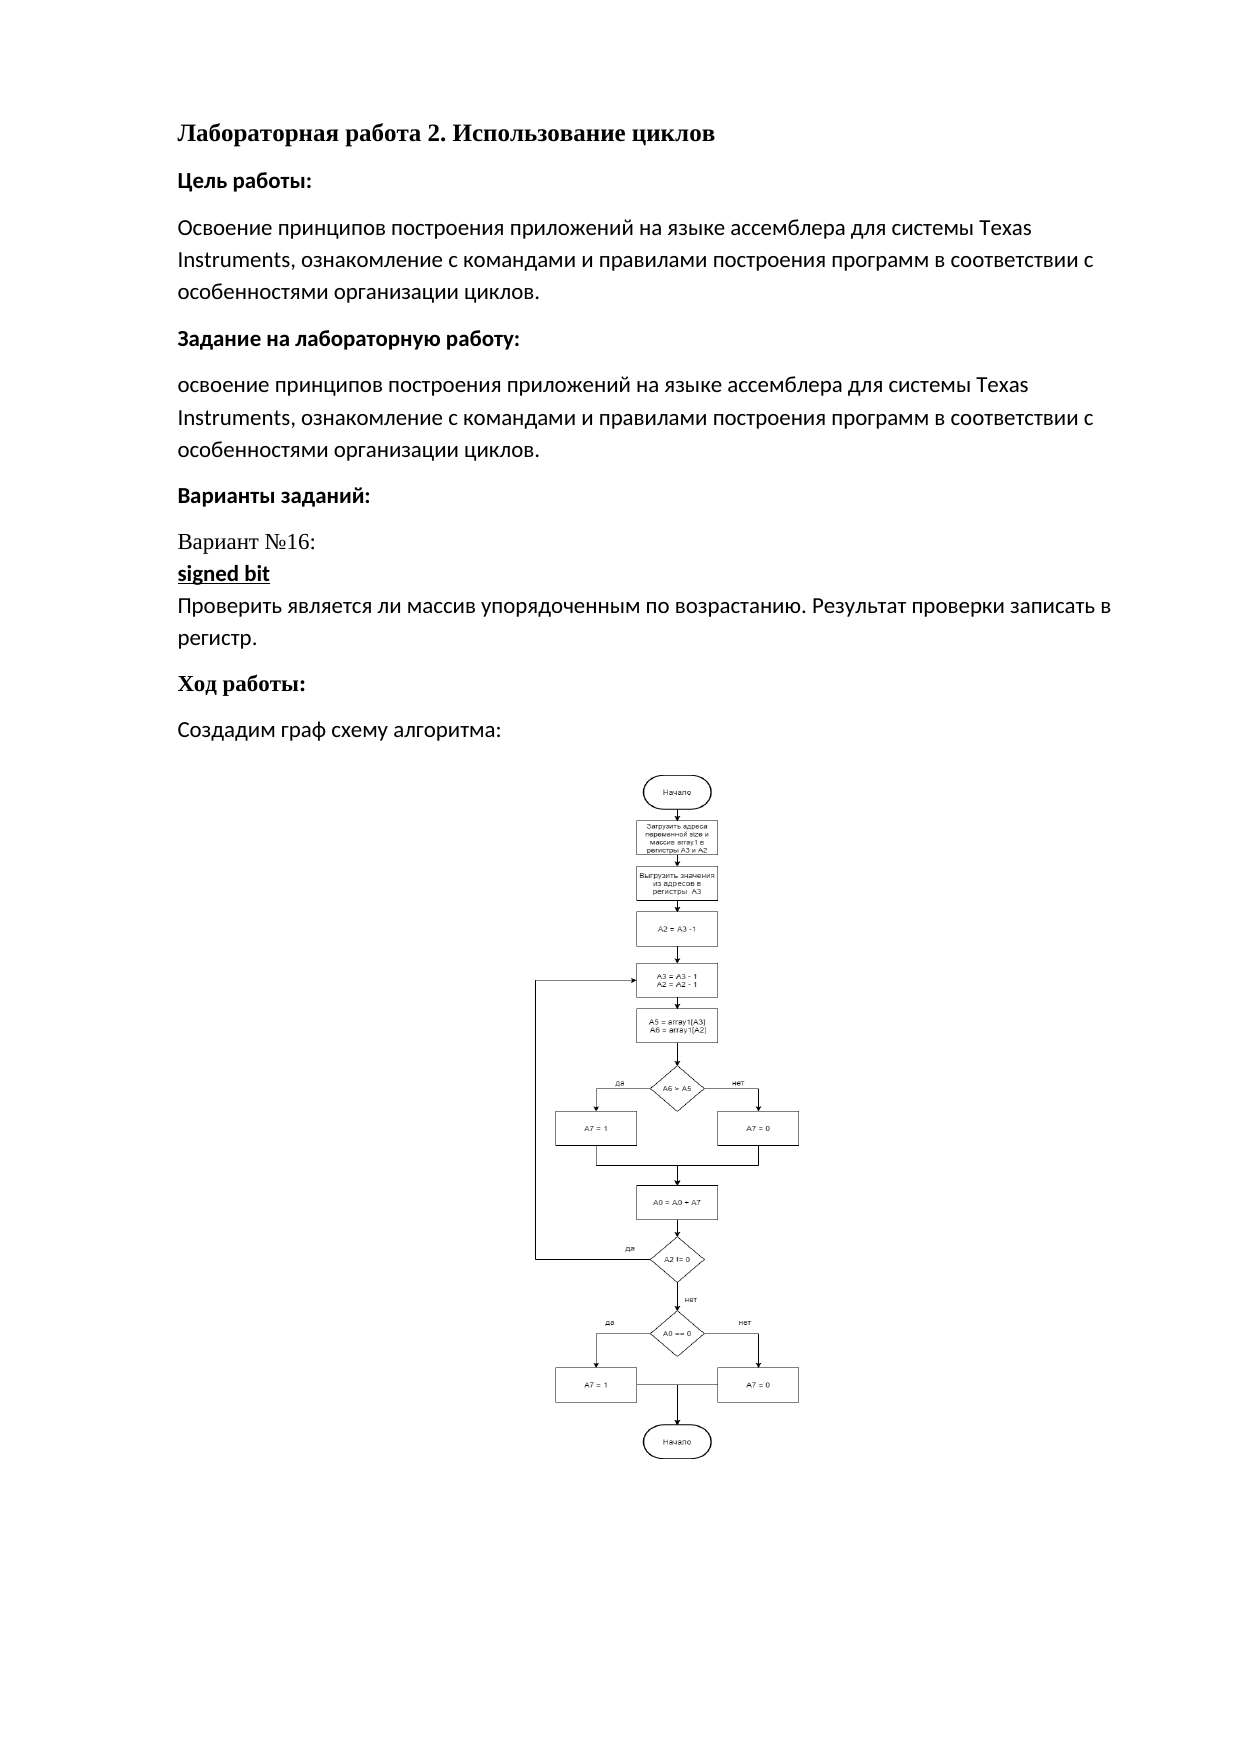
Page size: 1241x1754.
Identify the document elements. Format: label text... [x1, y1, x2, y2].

text Ход работы: [177, 670, 1152, 696]
text Создадим граф схему алгоритма: [177, 715, 1152, 1487]
text Лабораторная работа 2. Использование циклов [177, 118, 1152, 147]
text Вариант №16: signed bit Проверить является ли массив упорядоченным по возрастанию. Результат проверки записать в регистр. [177, 528, 1152, 651]
text Задание на лабораторную работу: [177, 324, 1152, 352]
text Варианты заданий: [177, 482, 1152, 510]
text Цель работы: [177, 166, 1152, 194]
text освоение принципов построения приложений на языке ассемблера для системы Texas Instruments, ознакомление с командами и правилами построения программ в соответствии с особенностями организации циклов. [177, 371, 1152, 463]
picture [530, 775, 799, 1459]
text Освоение принципов построения приложений на языке ассемблера для системы Texas Instruments, ознакомление с командами и правилами построения программ в соответствии с особенностями организации циклов. [177, 213, 1152, 305]
